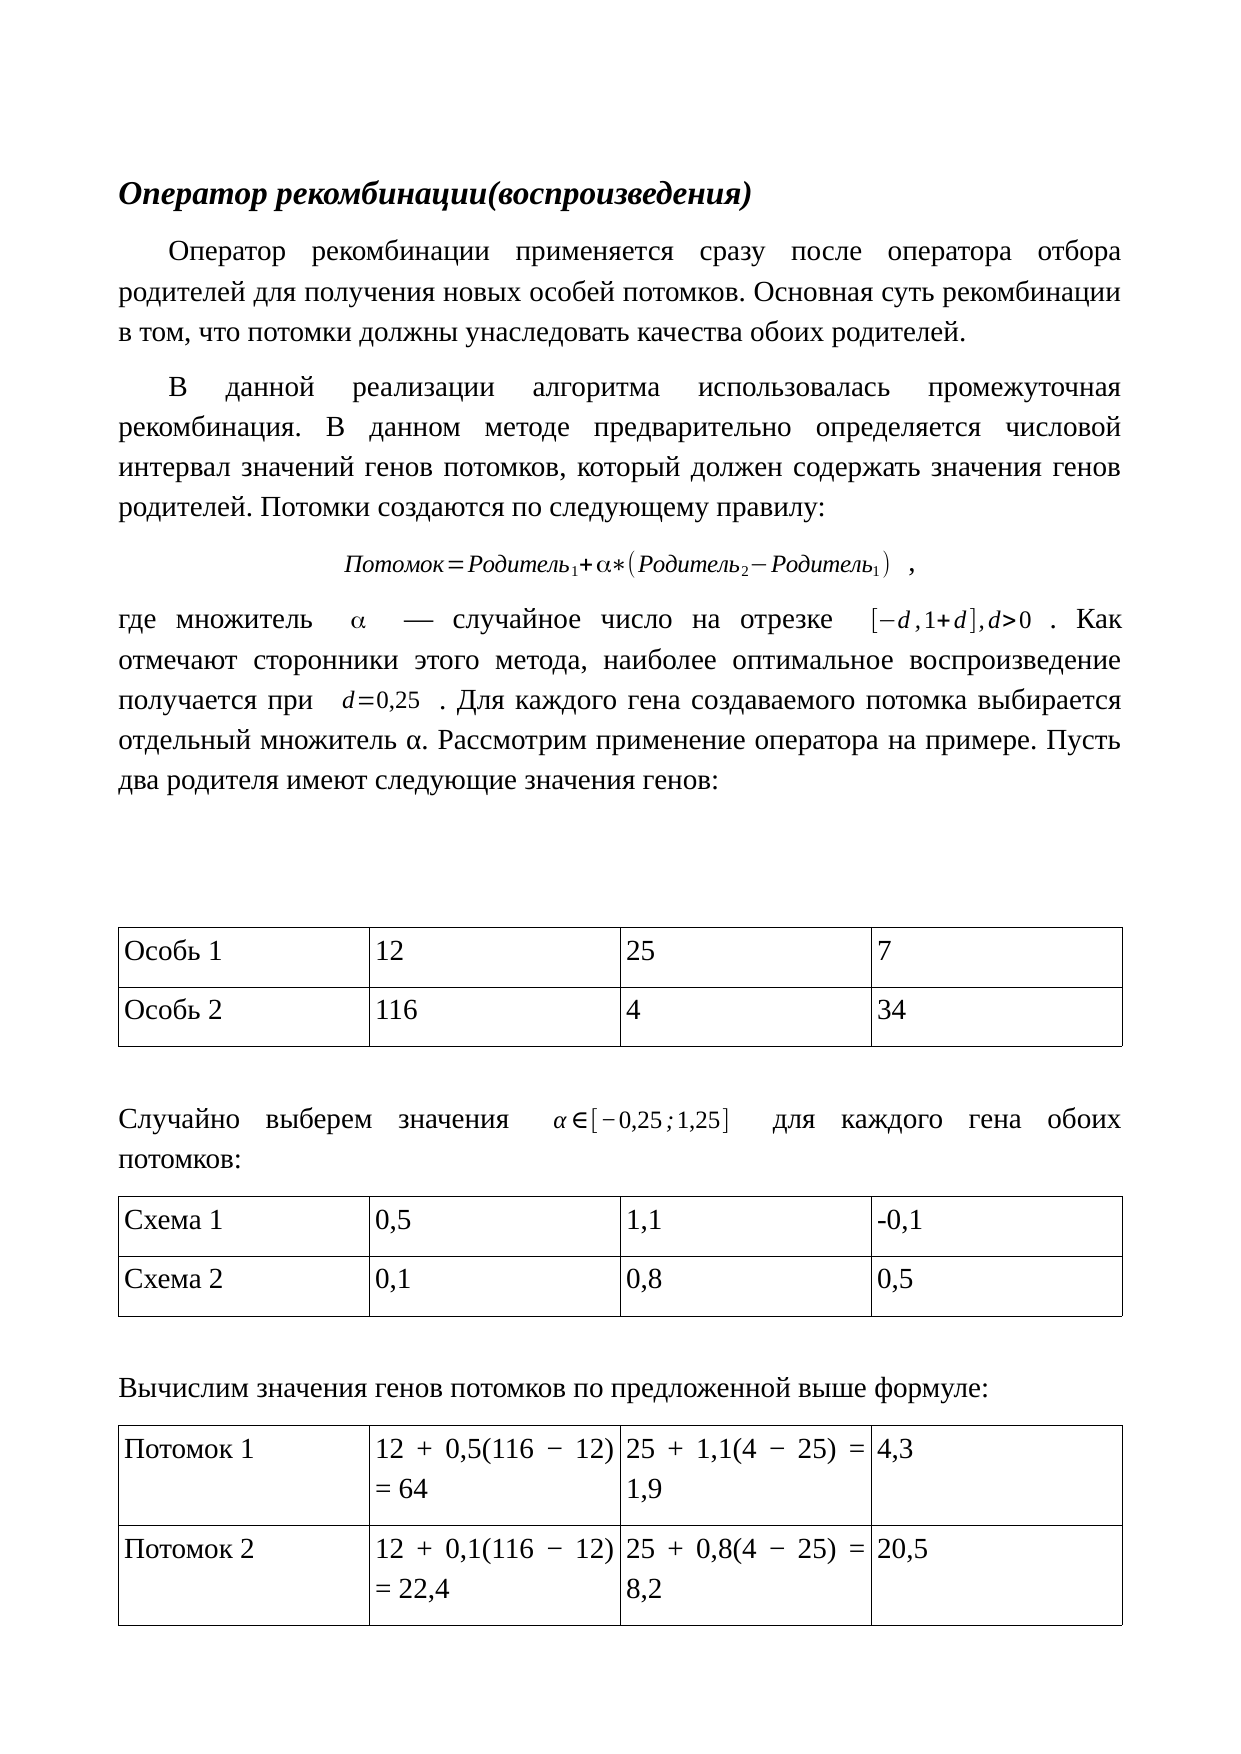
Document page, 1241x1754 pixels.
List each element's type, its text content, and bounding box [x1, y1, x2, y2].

table_cell Схема 2 [119, 1257, 369, 1316]
text Оператор рекомбинации применяется сразу после оператора отбора родителей для получения новых особей потомков. Основная суть рекомбинации в том, что потомки должны унаследовать качества обоих родителей. [118, 233, 1122, 347]
table_header 12 + 0,5(116 − 12) = 64 [370, 1426, 620, 1525]
table_cell 34 [872, 988, 1122, 1046]
table_header Особь 1 [119, 928, 369, 987]
text В данной реализации алгоритма использовалась промежуточная рекомбинация. В данном методе предварительно определяется числовой интервал значений генов потомков, который должен содержать значения генов родителей. Потомки создаются по следующему правилу: [118, 369, 1122, 523]
table_header -0,1 [872, 1197, 1122, 1256]
table_cell 0,8 [621, 1257, 871, 1316]
table_header 12 [370, 928, 620, 987]
table_header 25 [621, 928, 871, 987]
table_cell Потомок 2 [119, 1526, 369, 1625]
text Оператор рекомбинации(воспроизведения) [118, 173, 1122, 211]
table_cell 12 + 0,1(116 − 12) = 22,4 [370, 1526, 620, 1625]
table_header Схема 1 [119, 1197, 369, 1256]
table_cell 25 + 0,8(4 − 25) = 8,2 [621, 1526, 871, 1625]
table_cell 20,5 [872, 1526, 1122, 1625]
table_header 7 [872, 928, 1122, 987]
text где множитель — случайное число на отрезке . Как отмечают сторонники этого метода, наиболее оптимальное воспроизведение получается при . Для каждого гена создаваемого потомка выбирается отдельный множитель α. Рассмотрим применение оператора на примере. Пусть два родителя имеют следующие значения генов: [118, 602, 1122, 796]
text , [118, 544, 1122, 580]
table_header 0,5 [370, 1197, 620, 1256]
table_cell 4 [621, 988, 871, 1046]
text Случайно выберем значения для каждого гена обоих потомков: [118, 1101, 1122, 1175]
table_header 25 + 1,1(4 − 25) = 1,9 [621, 1426, 871, 1525]
table_cell 116 [370, 988, 620, 1046]
table_cell Особь 2 [119, 988, 369, 1046]
table_cell 0,1 [370, 1257, 620, 1316]
table_header 1,1 [621, 1197, 871, 1256]
table_cell 0,5 [872, 1257, 1122, 1316]
text Вычислим значения генов потомков по предложенной выше формуле: [118, 1370, 1122, 1404]
table_header 4,3 [872, 1426, 1122, 1525]
table_header Потомок 1 [119, 1426, 369, 1525]
